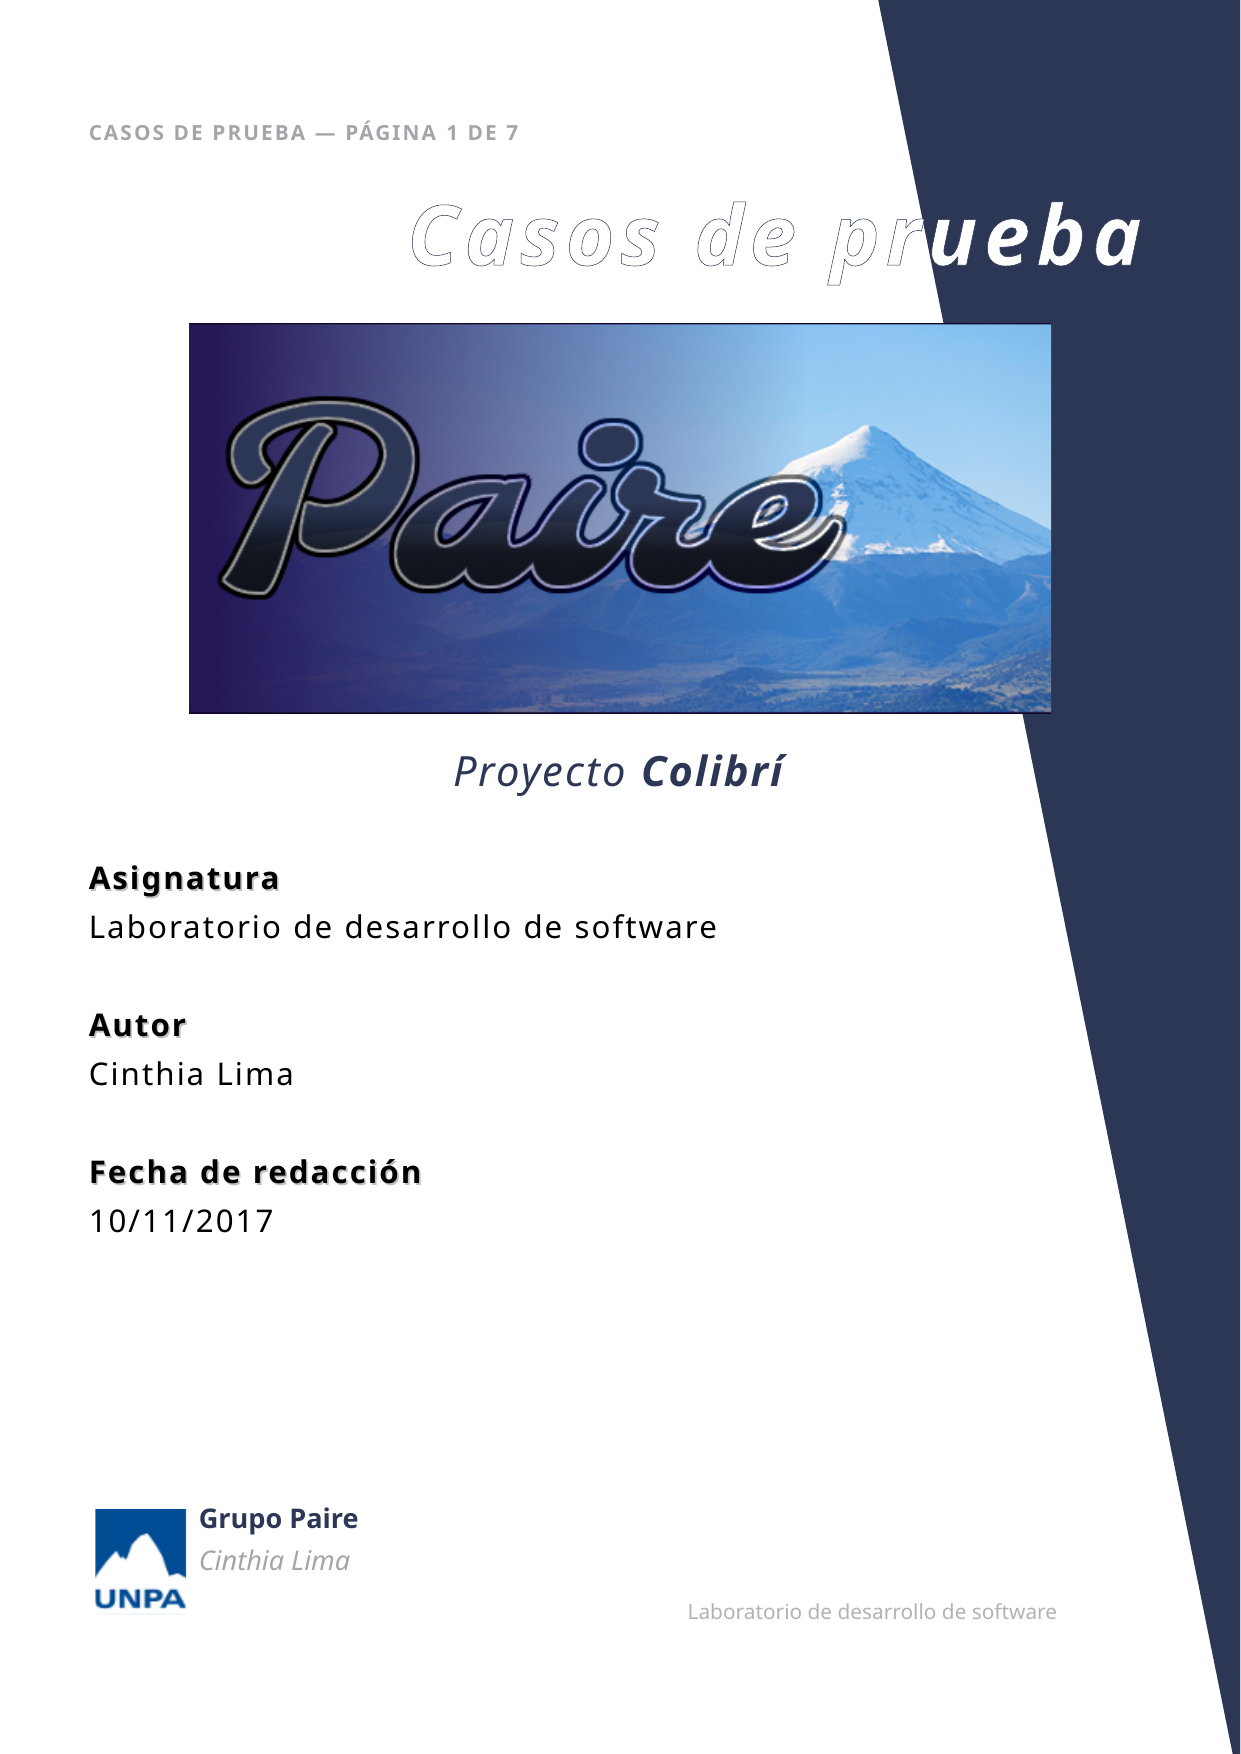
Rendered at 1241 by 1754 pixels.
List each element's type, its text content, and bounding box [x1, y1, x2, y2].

picture [95, 1509, 187, 1615]
text Proyecto Colibrí [88, 742, 1039, 799]
text Cinthia Lima [88, 1052, 1099, 1095]
text Asignatura [88, 856, 1059, 899]
text Autor [88, 1003, 1089, 1046]
picture [189, 323, 1052, 714]
text Laboratorio de desarrollo de software [88, 905, 1069, 948]
text 10/11/2017 [88, 1199, 1128, 1242]
text Casos de prueba [88, 176, 936, 289]
text Fecha de redacción [88, 1150, 1119, 1193]
